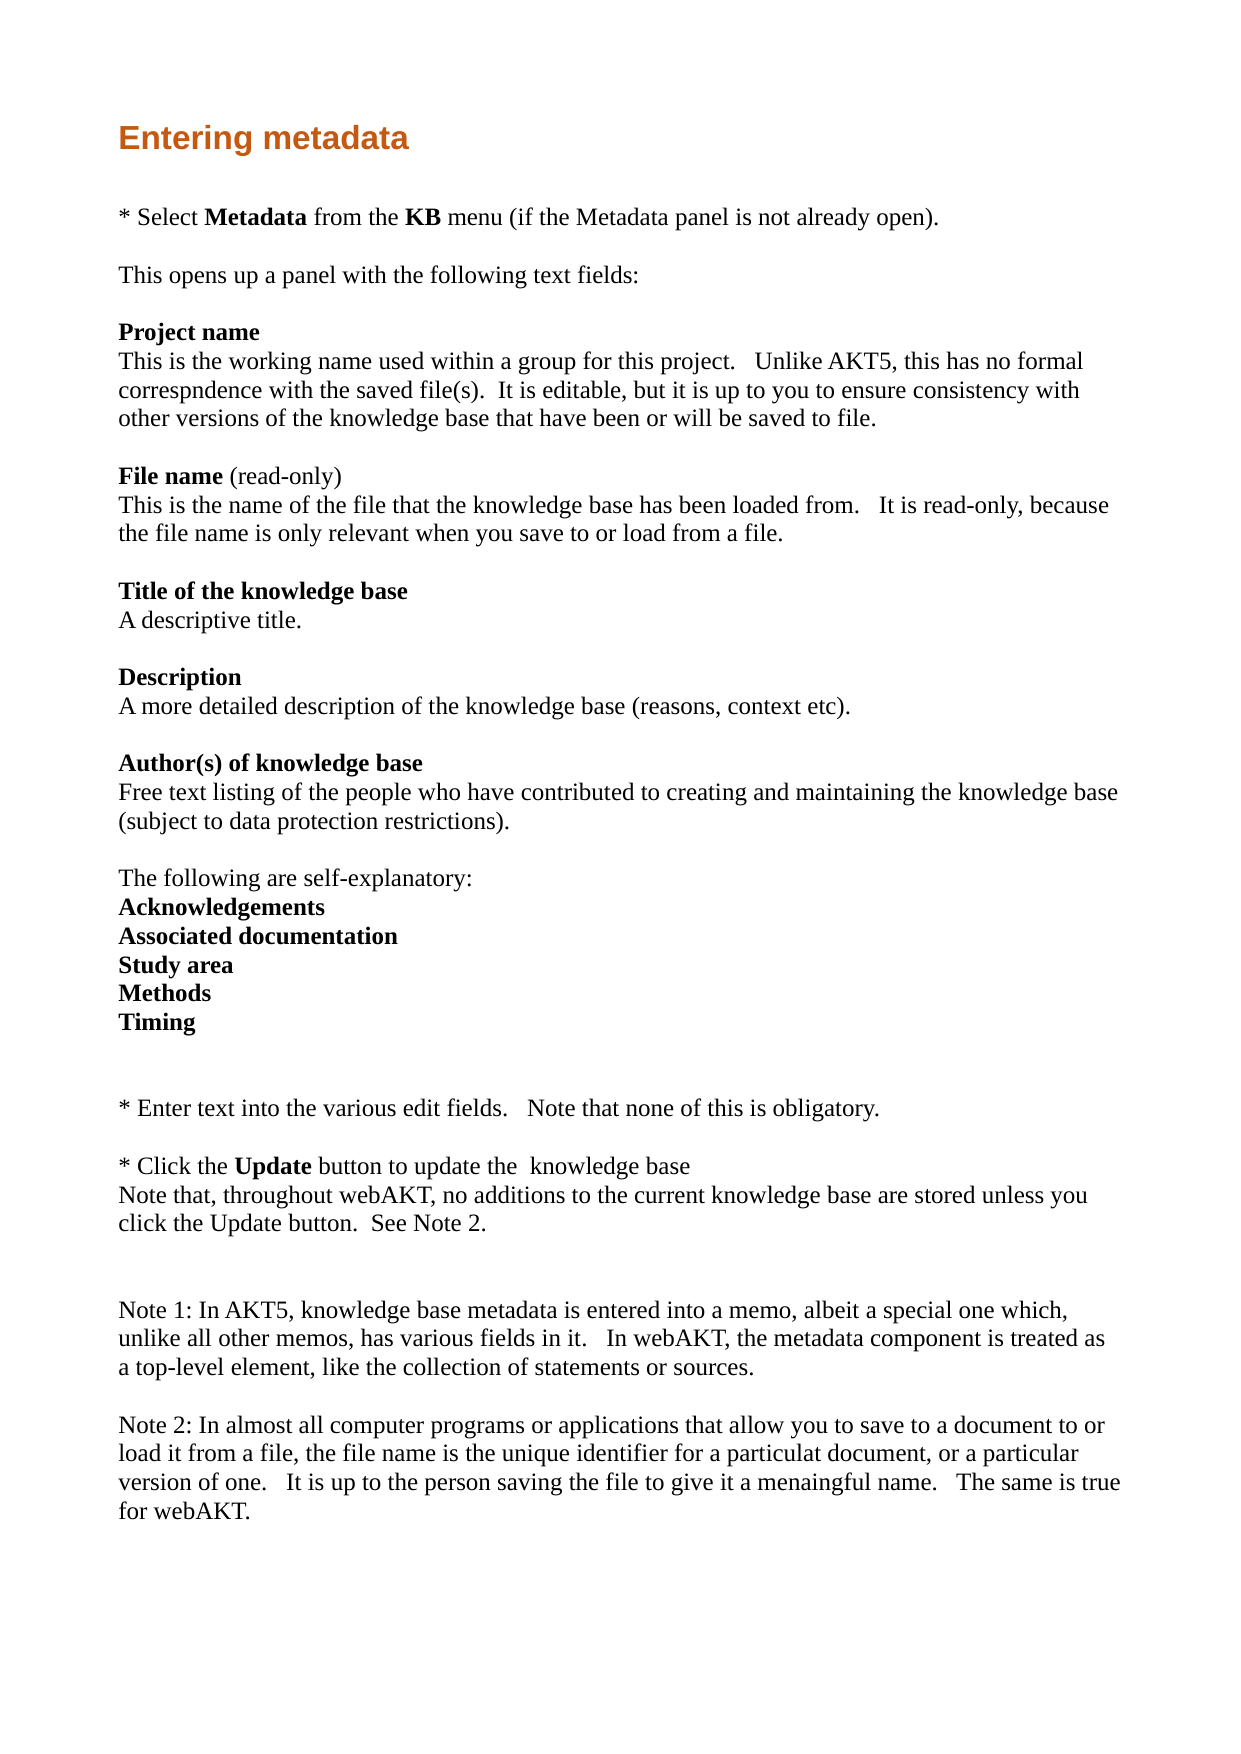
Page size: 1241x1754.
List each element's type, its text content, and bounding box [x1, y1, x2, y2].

text A descriptive title. [118, 605, 1122, 633]
text Associated documentation [118, 921, 1122, 950]
text The following are self-explanatory: [118, 863, 1122, 892]
text Note 1: In AKT5, knowledge base metadata is entered into a memo, albeit a special one which, unlike all other memos, has various fields in it. In webAKT, the metadata component is treated as a top-level element, like the collection of statements or sources. [118, 1295, 1122, 1381]
text File name (read-only) [118, 461, 1122, 490]
text Description [118, 662, 1122, 691]
text * Enter text into the various edit fields. Note that none of this is obligatory. [118, 1093, 1122, 1122]
text Acknowledgements [118, 892, 1122, 921]
text Note that, throughout webAKT, no additions to the current knowledge base are stored unless you click the Update button. See Note 2. [118, 1180, 1122, 1237]
text Methods [118, 978, 1122, 1007]
text This is the working name used within a group for this project. Unlike AKT5, this has no formal correspndence with the saved file(s). It is editable, but it is up to you to ensure consistency with other versions of the knowledge base that have been or will be saved to file. [118, 346, 1122, 432]
text A more detailed description of the knowledge base (reasons, context etc). [118, 691, 1122, 720]
text Note 2: In almost all computer programs or applications that allow you to save to a document to or load it from a file, the file name is the unique identifier for a particulat document, or a particular version of one. It is up to the person saving the file to give it a menaingful name. The same is true for webAKT. [118, 1410, 1122, 1525]
text Free text listing of the people who have contributed to creating and maintaining the knowledge base (subject to data protection restrictions). [118, 777, 1122, 835]
text * Click the Update button to update the knowledge base [118, 1151, 1122, 1180]
text Title of the knowledge base [118, 576, 1122, 605]
text Study area [118, 950, 1122, 978]
subtitle Entering metadata [118, 118, 1122, 157]
text Author(s) of knowledge base [118, 748, 1122, 777]
text * Select Metadata from the KB menu (if the Metadata panel is not already open). [118, 202, 1122, 231]
text Timing [118, 1007, 1122, 1036]
text This opens up a panel with the following text fields: [118, 260, 1122, 288]
text This is the name of the file that the knowledge base has been loaded from. It is read-only, because the file name is only relevant when you save to or load from a file. [118, 490, 1122, 547]
text Project name [118, 317, 1122, 346]
